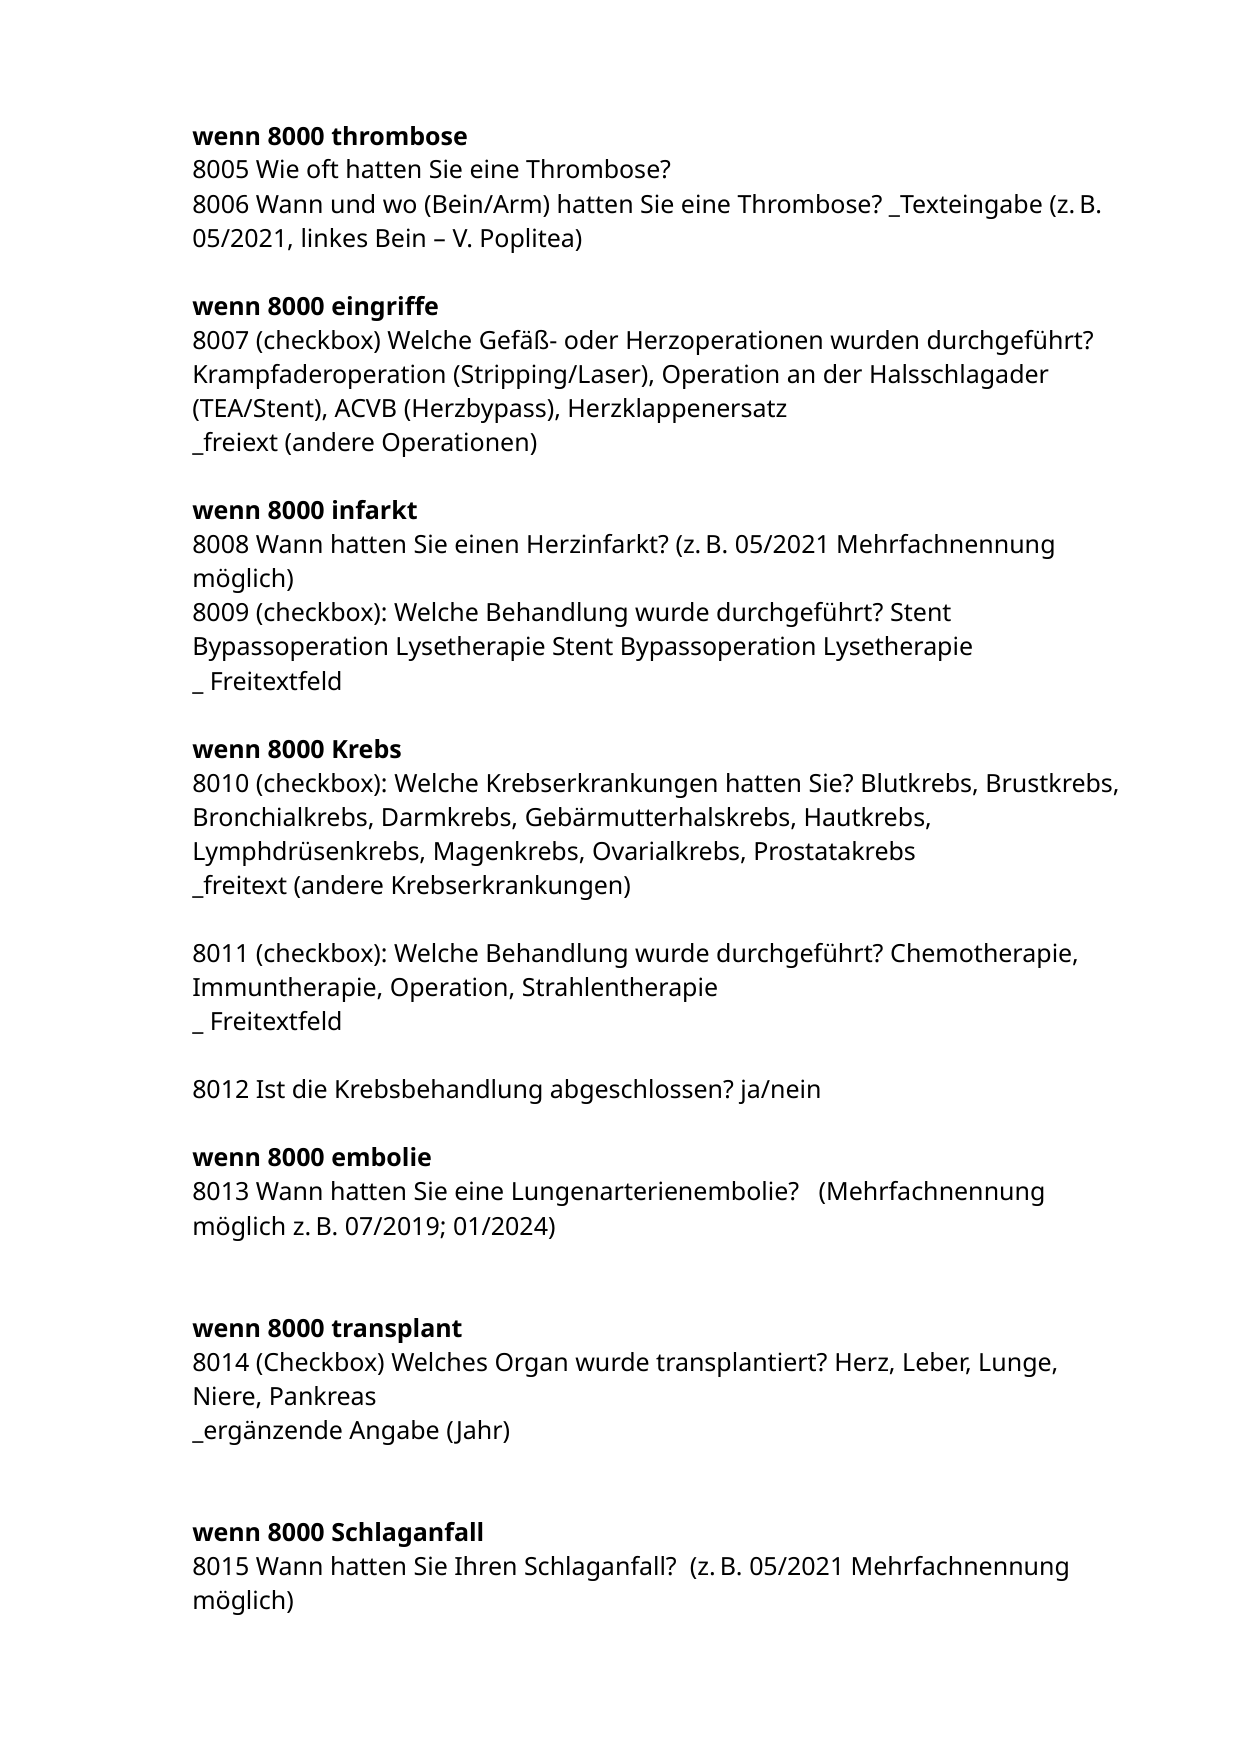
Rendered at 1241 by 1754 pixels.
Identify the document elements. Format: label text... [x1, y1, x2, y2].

text 8012 Ist die Krebsbehandlung abgeschlossen? ja/nein [192, 1072, 1122, 1106]
text 8013 Wann hatten Sie eine Lungenarterienembolie? (Mehrfachnennung möglich z. B. 07/2019; 01/2024) [192, 1174, 1122, 1242]
text 8009 (checkbox): Welche Behandlung wurde durchgeführt? Stent Bypassoperation Lysetherapie Stent Bypassoperation Lysetherapie _ Freitextfeld [192, 595, 1122, 697]
text wenn 8000 Krebs [192, 731, 1122, 765]
text 8006 Wann und wo (Bein/Arm) hatten Sie eine Thrombose? _Texteingabe (z. B. 05/2021, linkes Bein – V. Poplitea) [192, 186, 1122, 254]
text 8008 Wann hatten Sie einen Herzinfarkt? (z. B. 05/2021 Mehrfachnennung möglich) [192, 527, 1122, 595]
text _ergänzende Angabe (Jahr) [192, 1412, 1122, 1447]
text 8015 Wann hatten Sie Ihren Schlaganfall? (z. B. 05/2021 Mehrfachnennung möglich) [192, 1549, 1122, 1617]
text 8005 Wie oft hatten Sie eine Thrombose? [192, 152, 1122, 186]
text _ Freitextfeld [192, 1004, 1122, 1038]
text 8010 (checkbox): Welche Krebserkrankungen hatten Sie? Blutkrebs, Brustkrebs, Bronchialkrebs, Darmkrebs, Gebärmutterhalskrebs, Hautkrebs, Lymphdrüsenkrebs, Magenkrebs, Ovarialkrebs, Prostatakrebs _freitext (andere Krebserkrankungen) [192, 765, 1122, 902]
text wenn 8000 eingriffe [192, 288, 1122, 322]
text wenn 8000 Schlaganfall [192, 1515, 1122, 1549]
text Krampfaderoperation (Stripping/Laser), Operation an der Halsschlagader (TEA/Stent), ACVB (Herzbypass), Herzklappenersatz [192, 357, 1122, 425]
text 8007 (checkbox) Welche Gefäß- oder Herzoperationen wurden durchgeführt? [192, 322, 1122, 357]
text wenn 8000 infarkt [192, 493, 1122, 527]
text 8014 (Checkbox) Welches Organ wurde transplantiert? Herz, Leber, Lunge, Niere, Pankreas [192, 1344, 1122, 1412]
text wenn 8000 thrombose [192, 118, 1122, 152]
text wenn 8000 embolie [192, 1140, 1122, 1174]
text wenn 8000 transplant [192, 1310, 1122, 1344]
text 8011 (checkbox): Welche Behandlung wurde durchgeführt? Chemotherapie, Immuntherapie, Operation, Strahlentherapie [192, 936, 1122, 1004]
text _freiext (andere Operationen) [192, 425, 1122, 459]
